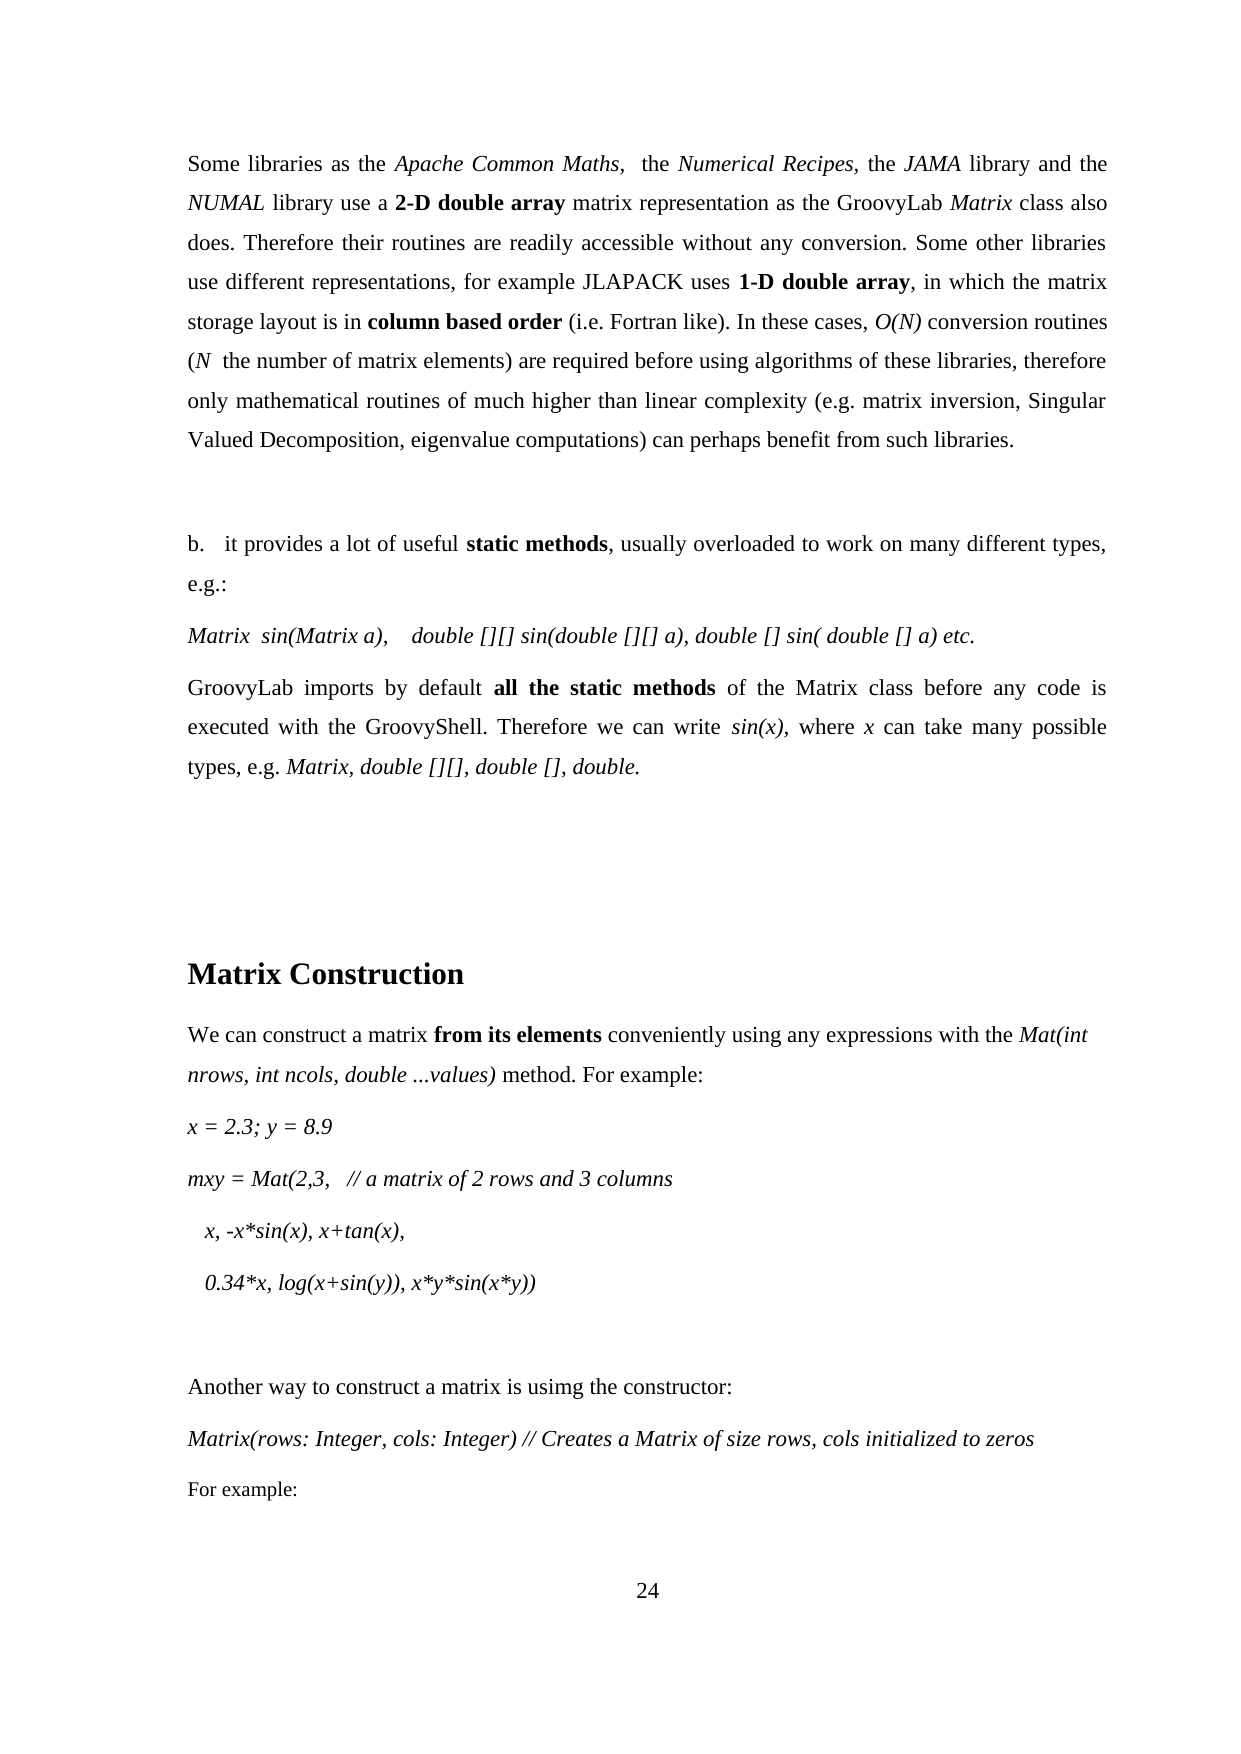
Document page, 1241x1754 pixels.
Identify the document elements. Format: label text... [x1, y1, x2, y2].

text Matrix sin(Matrix a), double [][] sin(double [][] a), double [] sin( double [] a) etc. [187, 622, 1108, 648]
text Matrix(rows: Integer, cols: Integer) // Creates a Matrix of size rows, cols initialized to zeros [187, 1425, 1108, 1451]
text mxy = Mat(2,3, // a matrix of 2 rows and 3 columns [187, 1165, 1108, 1191]
subtitle Matrix Construction [187, 955, 1108, 991]
text For example: [187, 1477, 1108, 1501]
text b. it provides a lot of useful static methods, usually overloaded to work on many different types, e.g.: [187, 530, 1108, 596]
text x = 2.3; y = 8.9 [187, 1113, 1108, 1139]
text Some libraries as the Apache Common Maths, the Numerical Recipes, the JAMA library and the NUMAL library use a 2-D double array matrix representation as the GroovyLab Matrix class also does. Therefore their routines are readily accessible without any conversion. Some other libraries use different representations, for example JLAPACK uses 1-D double array, in which the matrix storage layout is in column based order (i.e. Fortran like). In these cases, O(N) conversion routines (N the number of matrix elements) are required before using algorithms of these libraries, therefore only mathematical routines of much higher than linear complexity (e.g. matrix inversion, Singular Valued Decomposition, eigenvalue computations) can perhaps benefit from such libraries. [187, 150, 1108, 453]
text 0.34*x, log(x+sin(y)), x*y*sin(x*y)) [187, 1269, 1108, 1295]
text x, -x*sin(x), x+tan(x), [187, 1217, 1108, 1243]
text We can construct a matrix from its elements conveniently using any expressions with the Mat(int nrows, int ncols, double ...values) method. For example: [187, 1021, 1108, 1087]
text GroovyLab imports by default all the static methods of the Matrix class before any code is executed with the GroovyShell. Therefore we can write sin(x), where x can take many possible types, e.g. Matrix, double [][], double [], double. [187, 674, 1108, 779]
text Another way to construct a matrix is usimg the constructor: [187, 1373, 1108, 1399]
